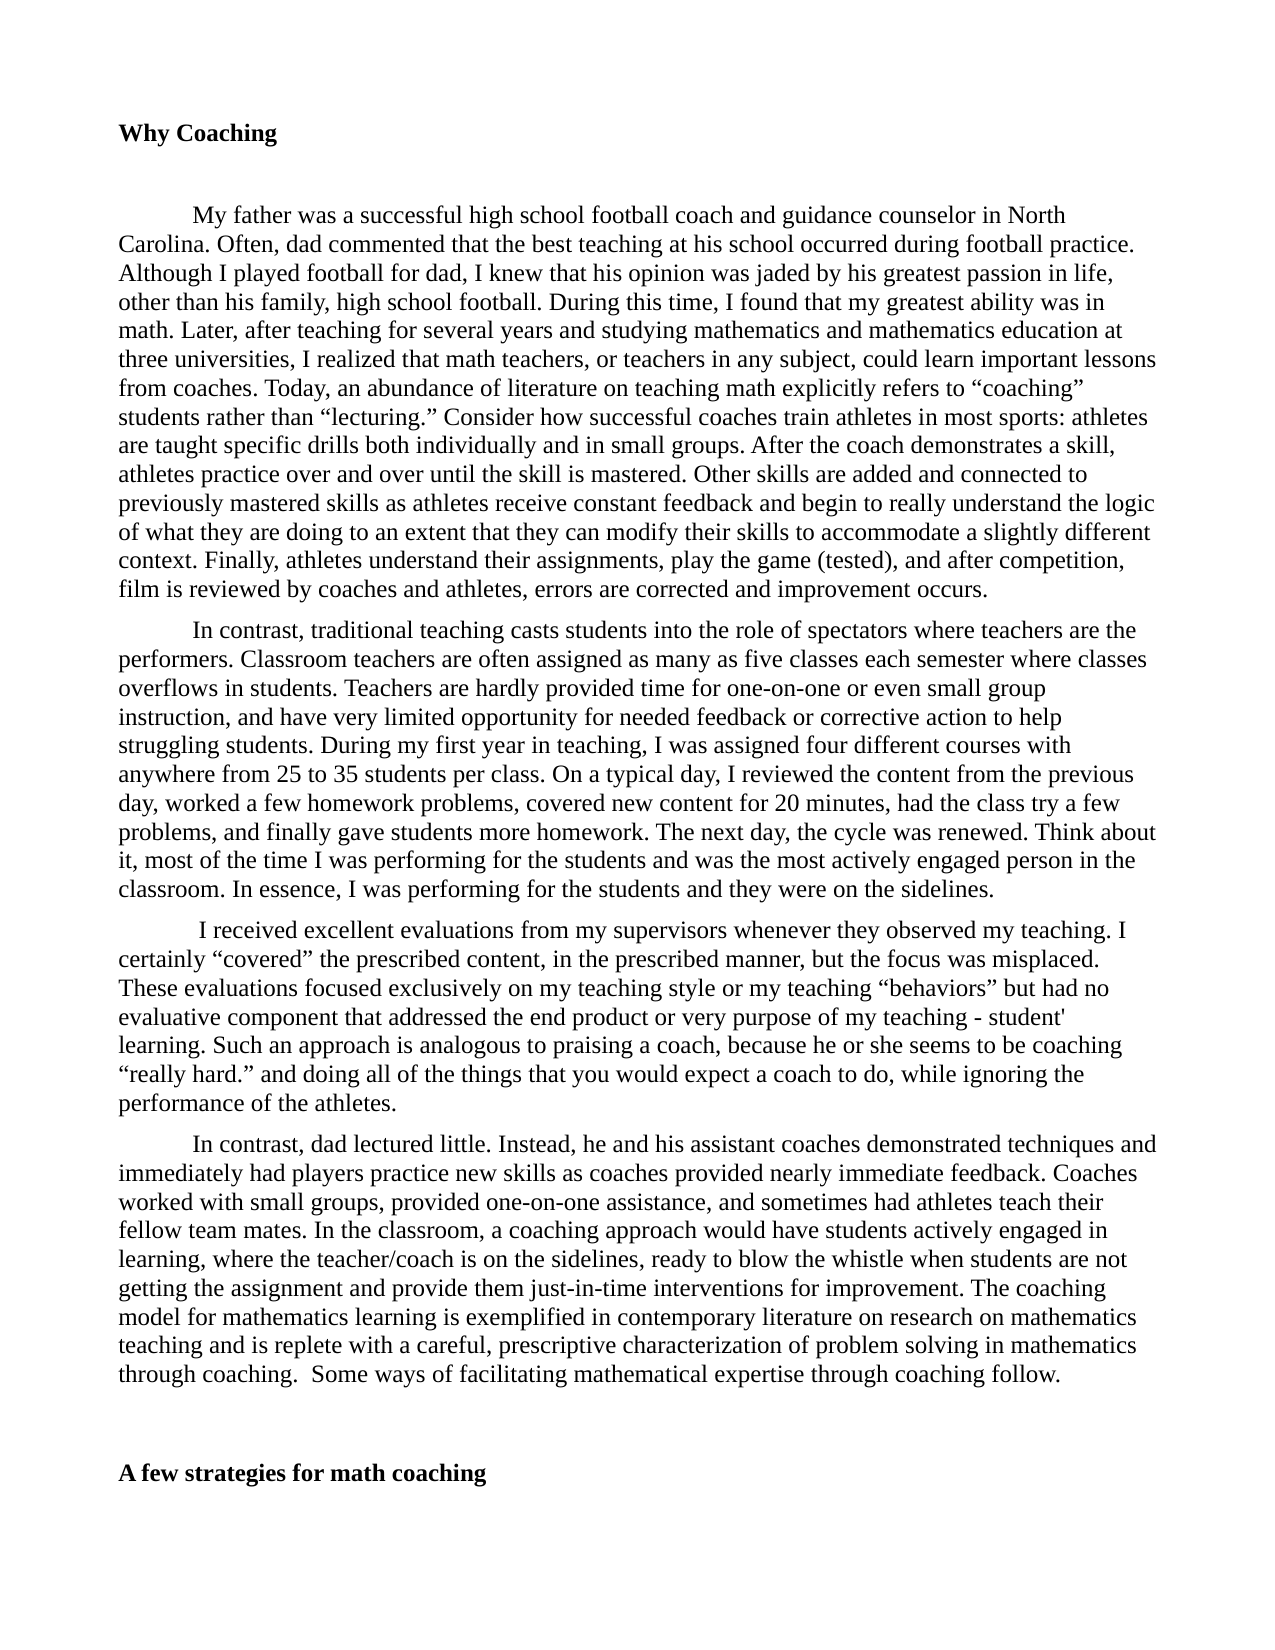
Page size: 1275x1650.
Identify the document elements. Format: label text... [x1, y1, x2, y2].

text Why Coaching [118, 118, 1157, 147]
text In contrast, traditional teaching casts students into the role of spectators where teachers are the performers. Classroom teachers are often assigned as many as five classes each semester where classes overflows in students. Teachers are hardly provided time for one-on-one or even small group instruction, and have very limited opportunity for needed feedback or corrective action to help struggling students. During my first year in teaching, I was assigned four different courses with anywhere from 25 to 35 students per class. On a typical day, I reviewed the content from the previous day, worked a few homework problems, covered new content for 20 minutes, had the class try a few problems, and finally gave students more homework. The next day, the cycle was renewed. Think about it, most of the time I was performing for the students and was the most actively engaged person in the classroom. In essence, I was performing for the students and they were on the sidelines. [118, 616, 1157, 903]
text I received excellent evaluations from my supervisors whenever they observed my teaching. I certainly “covered” the prescribed content, in the prescribed manner, but the focus was misplaced. These evaluations focused exclusively on my teaching style or my teaching “behaviors” but had no evaluative component that addressed the end product or very purpose of my teaching - student' learning. Such an approach is analogous to praising a coach, because he or she seems to be coaching “really hard.” and doing all of the things that you would expect a coach to do, while ignoring the performance of the athletes. [118, 916, 1157, 1117]
text My father was a successful high school football coach and guidance counselor in North Carolina. Often, dad commented that the best teaching at his school occurred during football practice. Although I played football for dad, I knew that his opinion was jaded by his greatest passion in life, other than his family, high school football. During this time, I found that my greatest ability was in math. Later, after teaching for several years and studying mathematics and mathematics education at three universities, I realized that math teachers, or teachers in any subject, could learn important lessons from coaches. Today, an abundance of literature on teaching math explicitly refers to “coaching” students rather than “lecturing.” Consider how successful coaches train athletes in most sports: athletes are taught specific drills both individually and in small groups. After the coach demonstrates a skill, athletes practice over and over until the skill is mastered. Other skills are added and connected to previously mastered skills as athletes receive constant feedback and begin to really understand the logic of what they are doing to an extent that they can modify their skills to accommodate a slightly different context. Finally, athletes understand their assignments, play the game (tested), and after competition, film is reviewed by coaches and athletes, errors are corrected and improvement occurs. [118, 201, 1157, 603]
text A few strategies for math coaching [118, 1458, 1157, 1487]
text In contrast, dad lectured little. Instead, he and his assistant coaches demonstrated techniques and immediately had players practice new skills as coaches provided nearly immediate feedback. Coaches worked with small groups, provided one-on-one assistance, and sometimes had athletes teach their fellow team mates. In the classroom, a coaching approach would have students actively engaged in learning, where the teacher/coach is on the sidelines, ready to blow the whistle when students are not getting the assignment and provide them just-in-time interventions for improvement. The coaching model for mathematics learning is exemplified in contemporary literature on research on mathematics teaching and is replete with a careful, prescriptive characterization of problem solving in mathematics through coaching. Some ways of facilitating mathematical expertise through coaching follow. [118, 1129, 1157, 1388]
